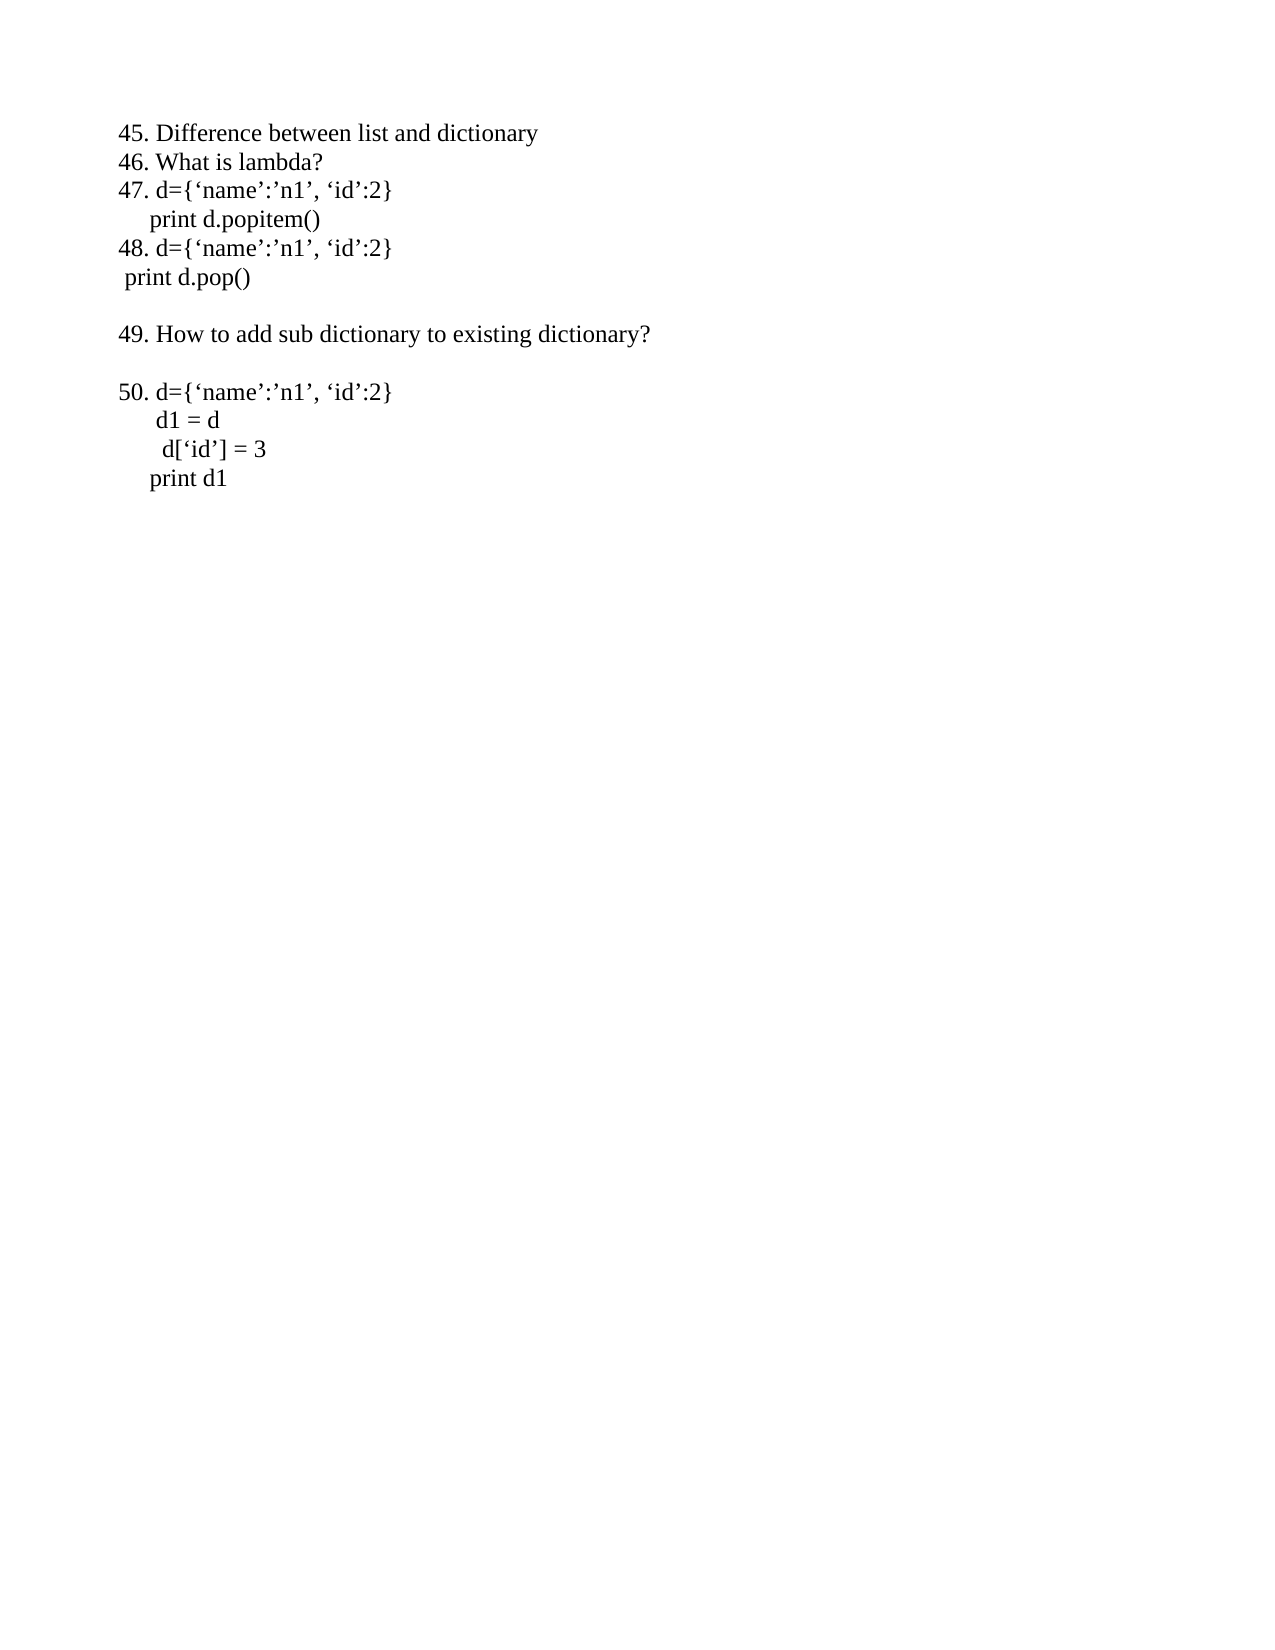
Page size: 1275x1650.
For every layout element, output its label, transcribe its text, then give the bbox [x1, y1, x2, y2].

text print d1 [118, 463, 1157, 492]
text 48. d={‘name’:’n1’, ‘id’:2} [118, 233, 1157, 262]
text print d.pop() [118, 262, 1157, 291]
text 50. d={‘name’:’n1’, ‘id’:2} [118, 377, 1157, 406]
text 49. How to add sub dictionary to existing dictionary? [118, 319, 1157, 348]
text d[‘id’] = 3 [118, 434, 1157, 463]
text 47. d={‘name’:’n1’, ‘id’:2} [118, 176, 1157, 204]
text 45. Difference between list and dictionary [118, 118, 1157, 147]
text d1 = d [118, 406, 1157, 434]
text 46. What is lambda? [118, 147, 1157, 176]
text print d.popitem() [118, 204, 1157, 233]
